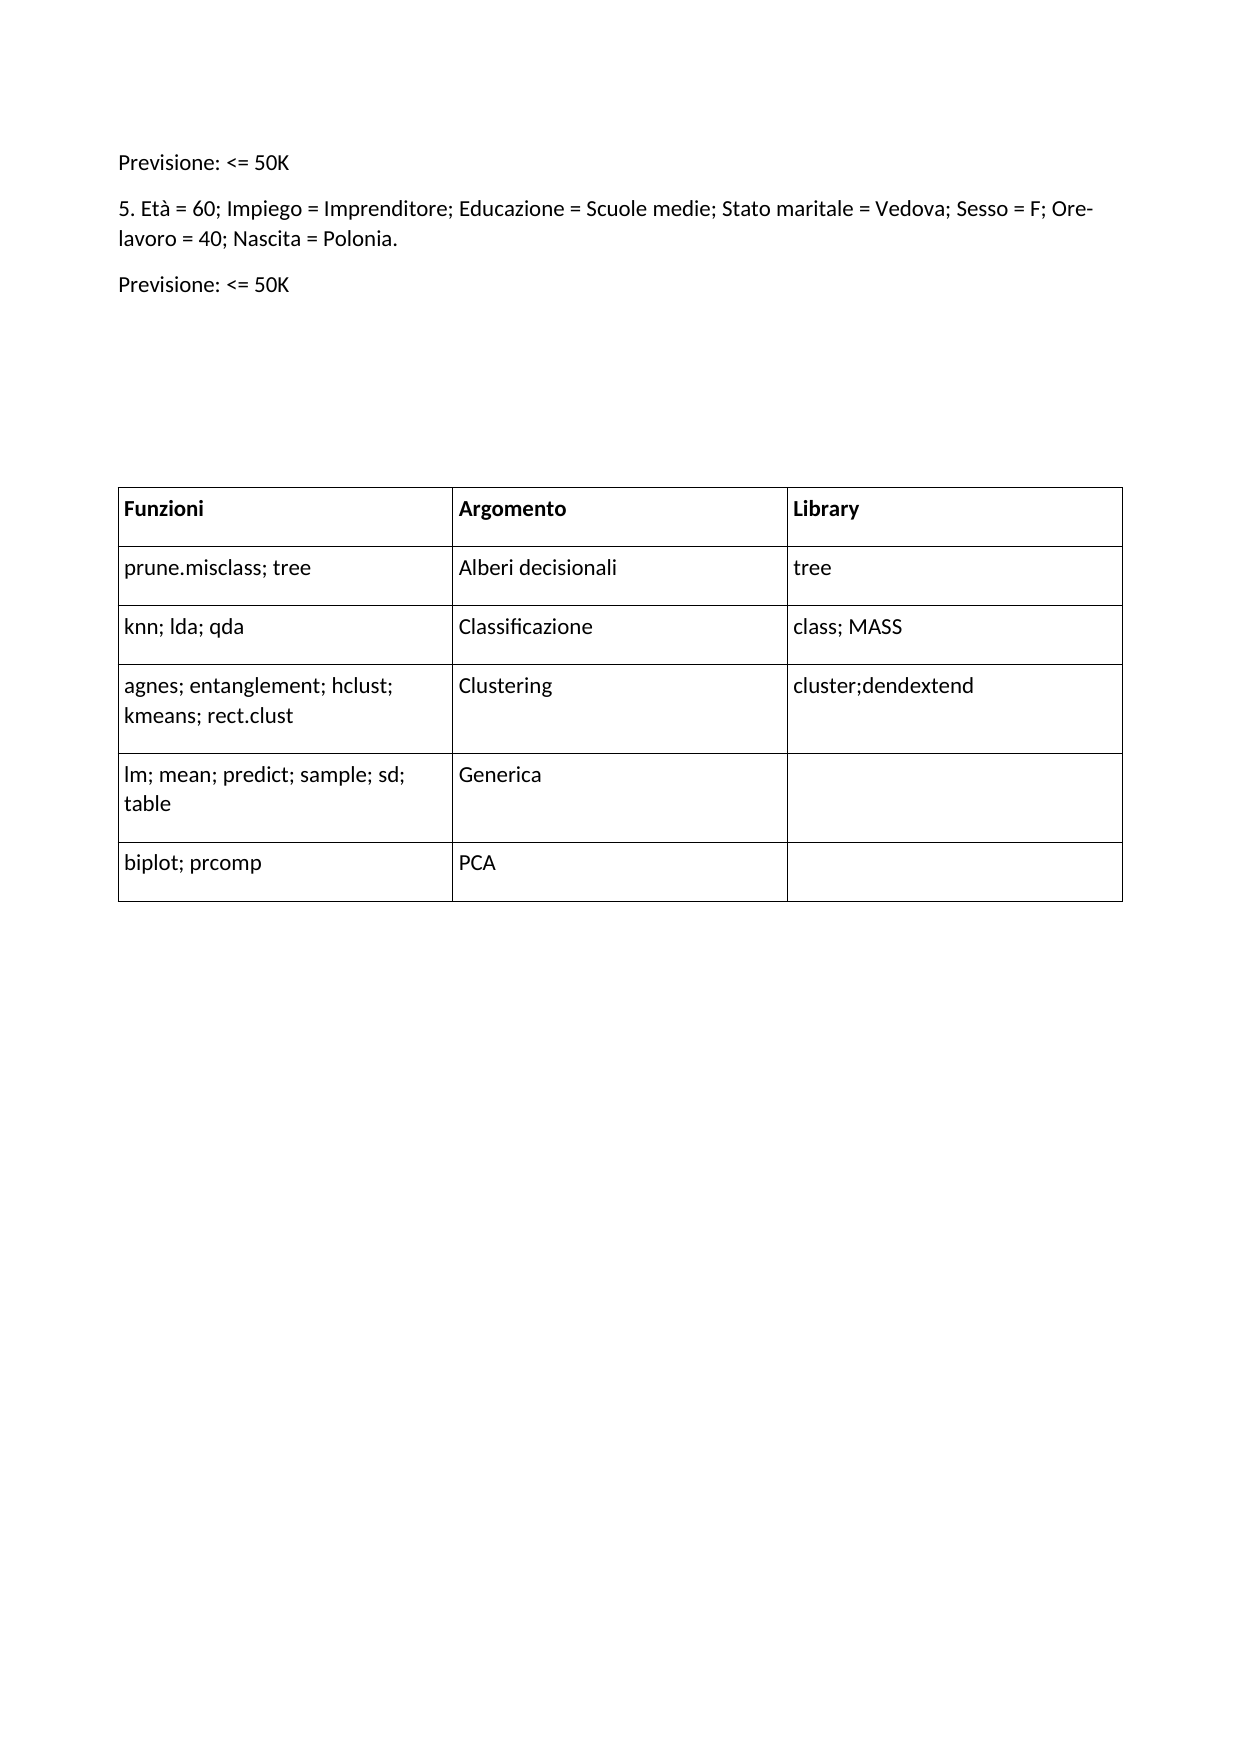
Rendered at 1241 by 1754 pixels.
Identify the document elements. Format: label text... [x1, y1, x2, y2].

text Previsione: <= 50K [118, 148, 1122, 176]
text Previsione: <= 50K [118, 271, 1122, 299]
table_header Library [788, 488, 1122, 546]
table_cell biplot; prcomp [119, 843, 452, 901]
table_cell class; MASS [788, 606, 1122, 664]
table_cell cluster;dendextend [788, 665, 1122, 753]
table_cell PCA [453, 843, 787, 901]
table_cell Generica [453, 754, 787, 842]
table_header Funzioni [119, 488, 452, 546]
table_cell lm; mean; predict; sample; sd; table [119, 754, 452, 842]
text 5. Età = 60; Impiego = Imprenditore; Educazione = Scuole medie; Stato maritale = Vedova; Sesso = F; Ore-lavoro = 40; Nascita = Polonia. [118, 194, 1122, 252]
table_cell Clustering [453, 665, 787, 753]
table_cell knn; lda; qda [119, 606, 452, 664]
table_cell agnes; entanglement; hclust; kmeans; rect.clust [119, 665, 452, 753]
table_cell Classificazione [453, 606, 787, 664]
table_cell tree [788, 547, 1122, 605]
table_cell [788, 843, 1122, 901]
table_cell prune.misclass; tree [119, 547, 452, 605]
table_header Argomento [453, 488, 787, 546]
table_cell [788, 754, 1122, 842]
table_cell Alberi decisionali [453, 547, 787, 605]
